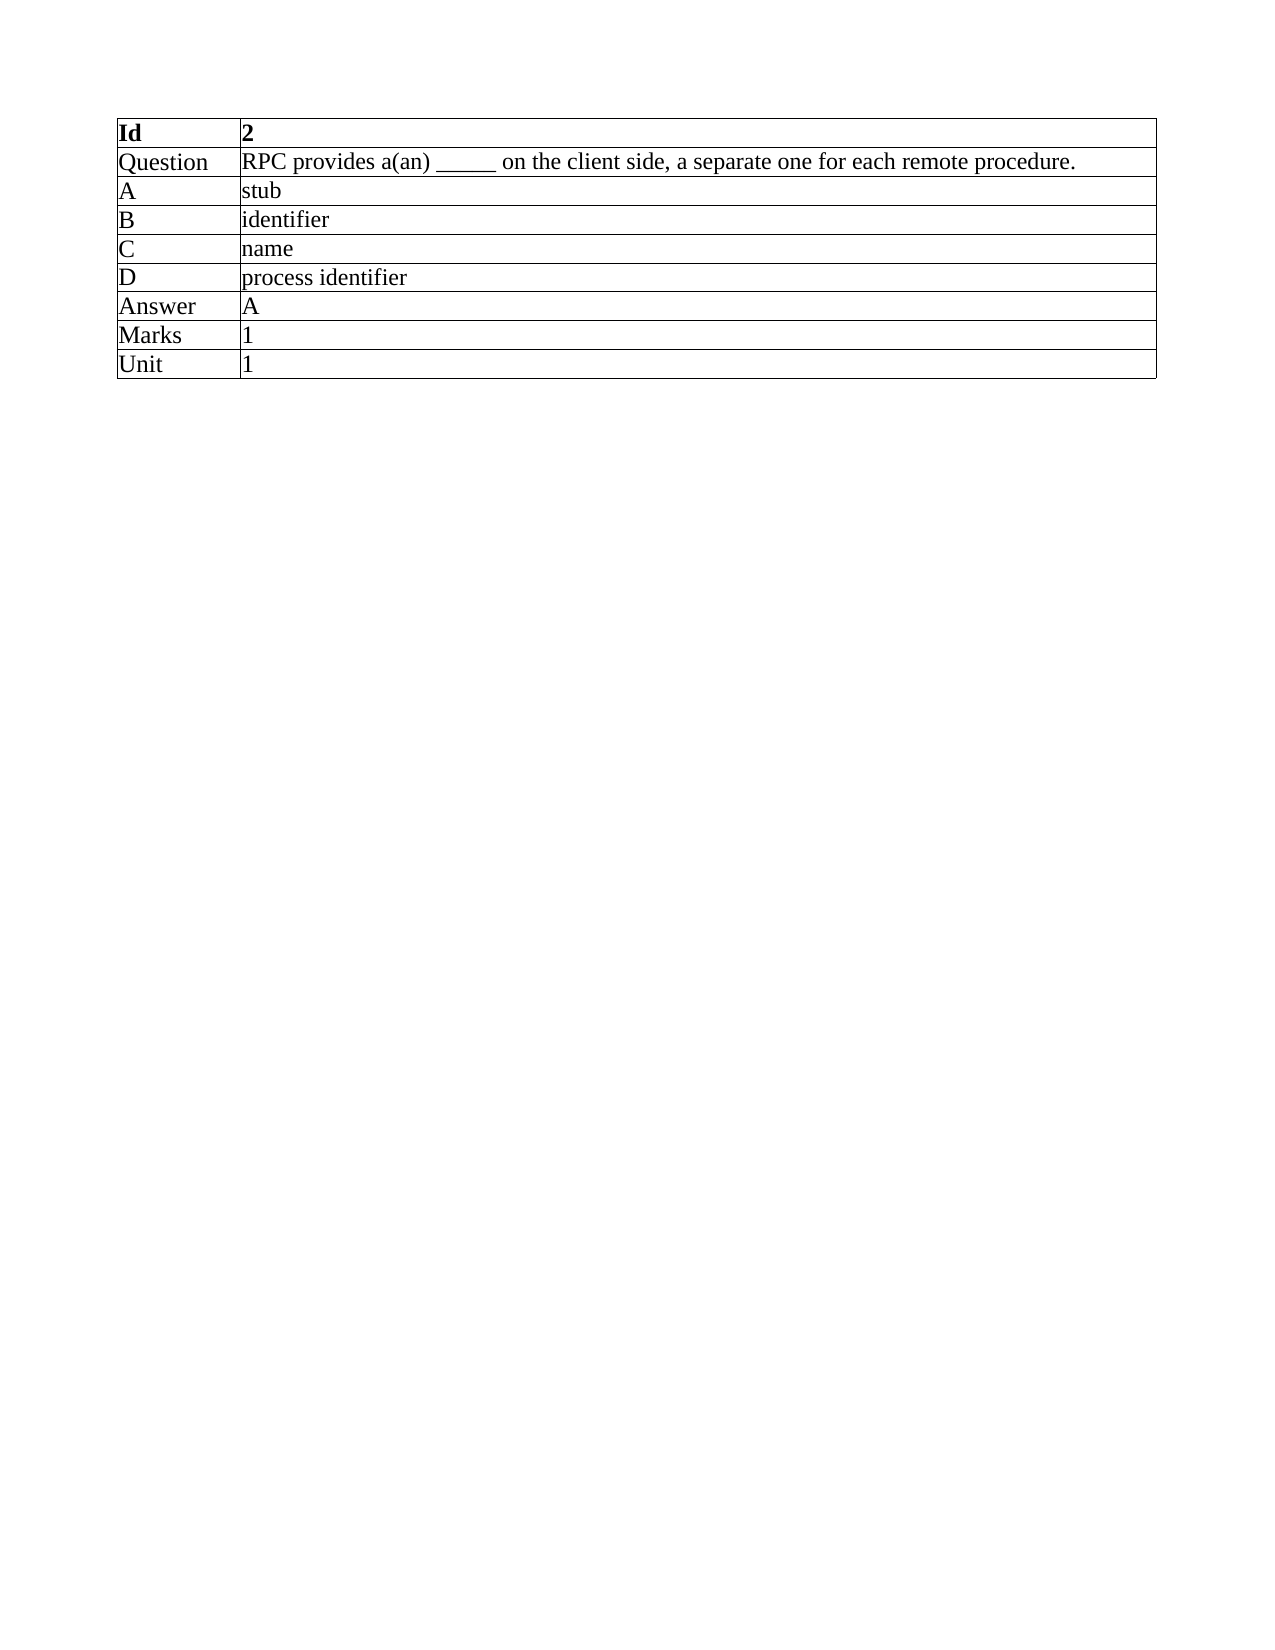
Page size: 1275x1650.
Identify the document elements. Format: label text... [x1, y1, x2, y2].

table_header Id [118, 119, 240, 147]
table_cell C [118, 235, 240, 262]
table_cell B [118, 206, 240, 233]
table_cell RPC provides a(an) _____ on the client side, a separate one for each remote procedure. [241, 148, 1156, 176]
table_cell Unit [118, 350, 240, 378]
table_cell A [118, 177, 240, 205]
table_cell name [241, 235, 1156, 262]
table_cell identifier [241, 206, 1156, 233]
table_cell Answer [118, 292, 240, 320]
table_cell A [241, 292, 1156, 320]
table_cell D [118, 264, 240, 291]
table_cell process identifier [241, 264, 1156, 291]
table_cell 1 [241, 350, 1156, 378]
table_cell 1 [241, 321, 1156, 349]
table_header 2 [241, 119, 1156, 147]
table_cell stub [241, 177, 1156, 205]
table_cell Marks [118, 321, 240, 349]
table_cell Question [118, 148, 240, 176]
